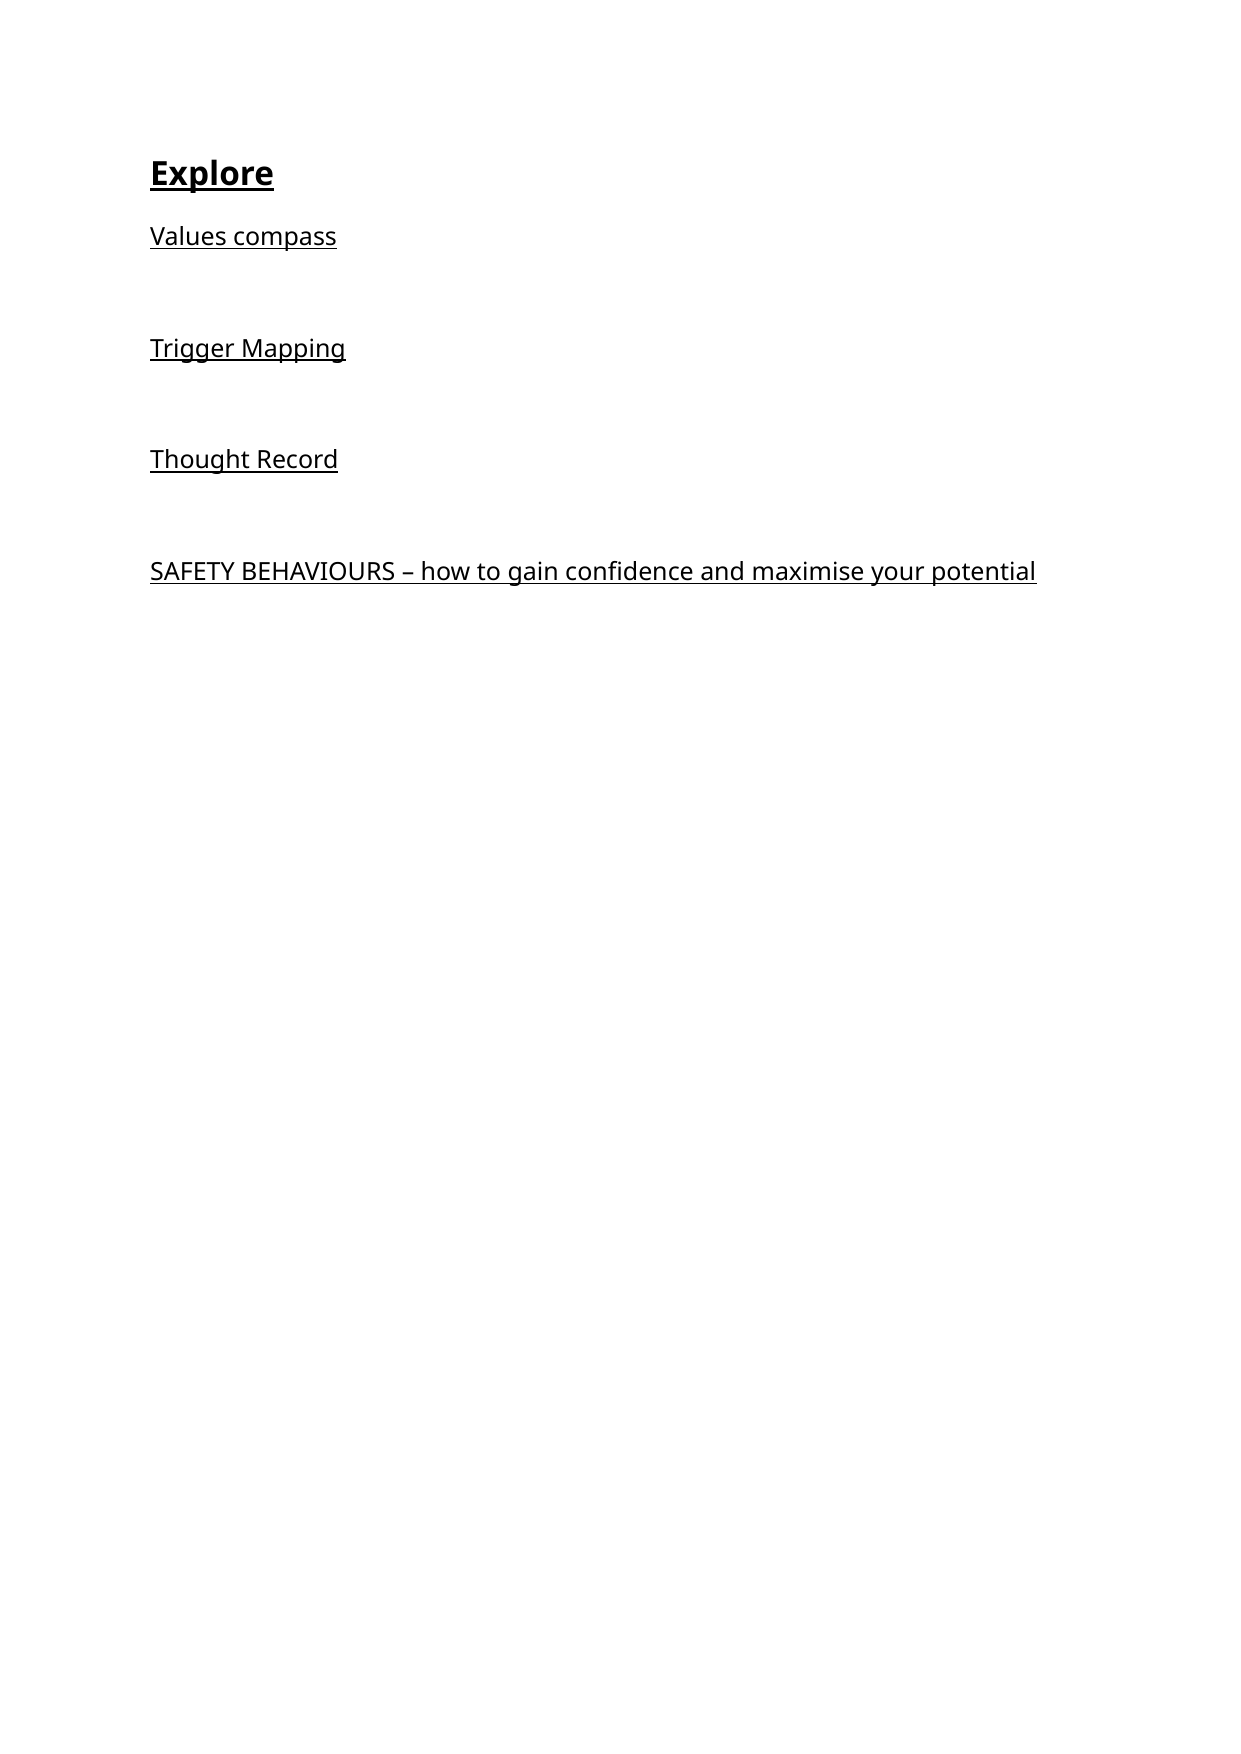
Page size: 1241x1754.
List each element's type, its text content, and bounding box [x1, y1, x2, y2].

text Trigger Mapping [150, 331, 1090, 364]
text SAFETY BEHAVIOURS – how to gain confidence and maximise your potential [150, 554, 1090, 588]
text Values compass [150, 219, 1090, 253]
text Explore [150, 150, 1090, 195]
text Thought Record [150, 442, 1090, 476]
